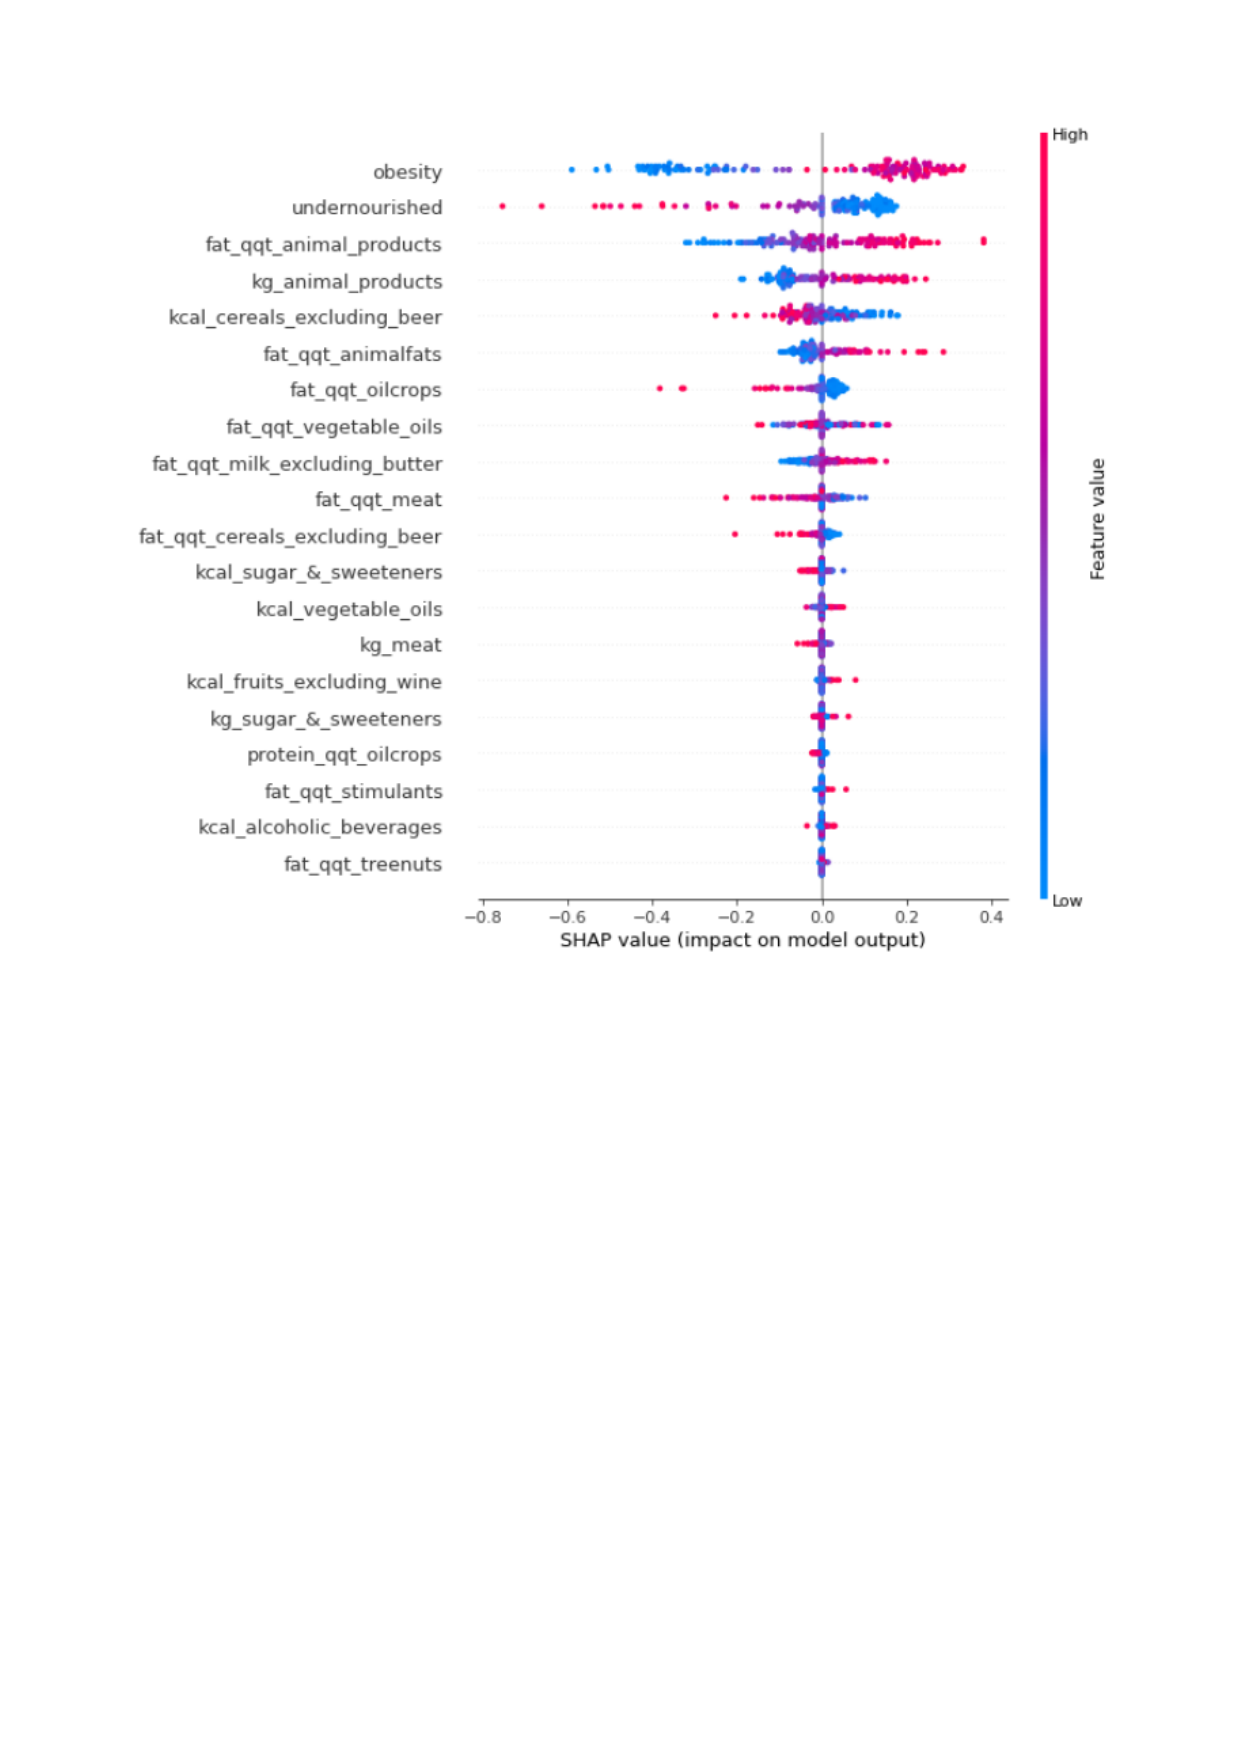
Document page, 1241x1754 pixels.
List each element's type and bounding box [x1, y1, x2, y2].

picture [118, 118, 1123, 964]
